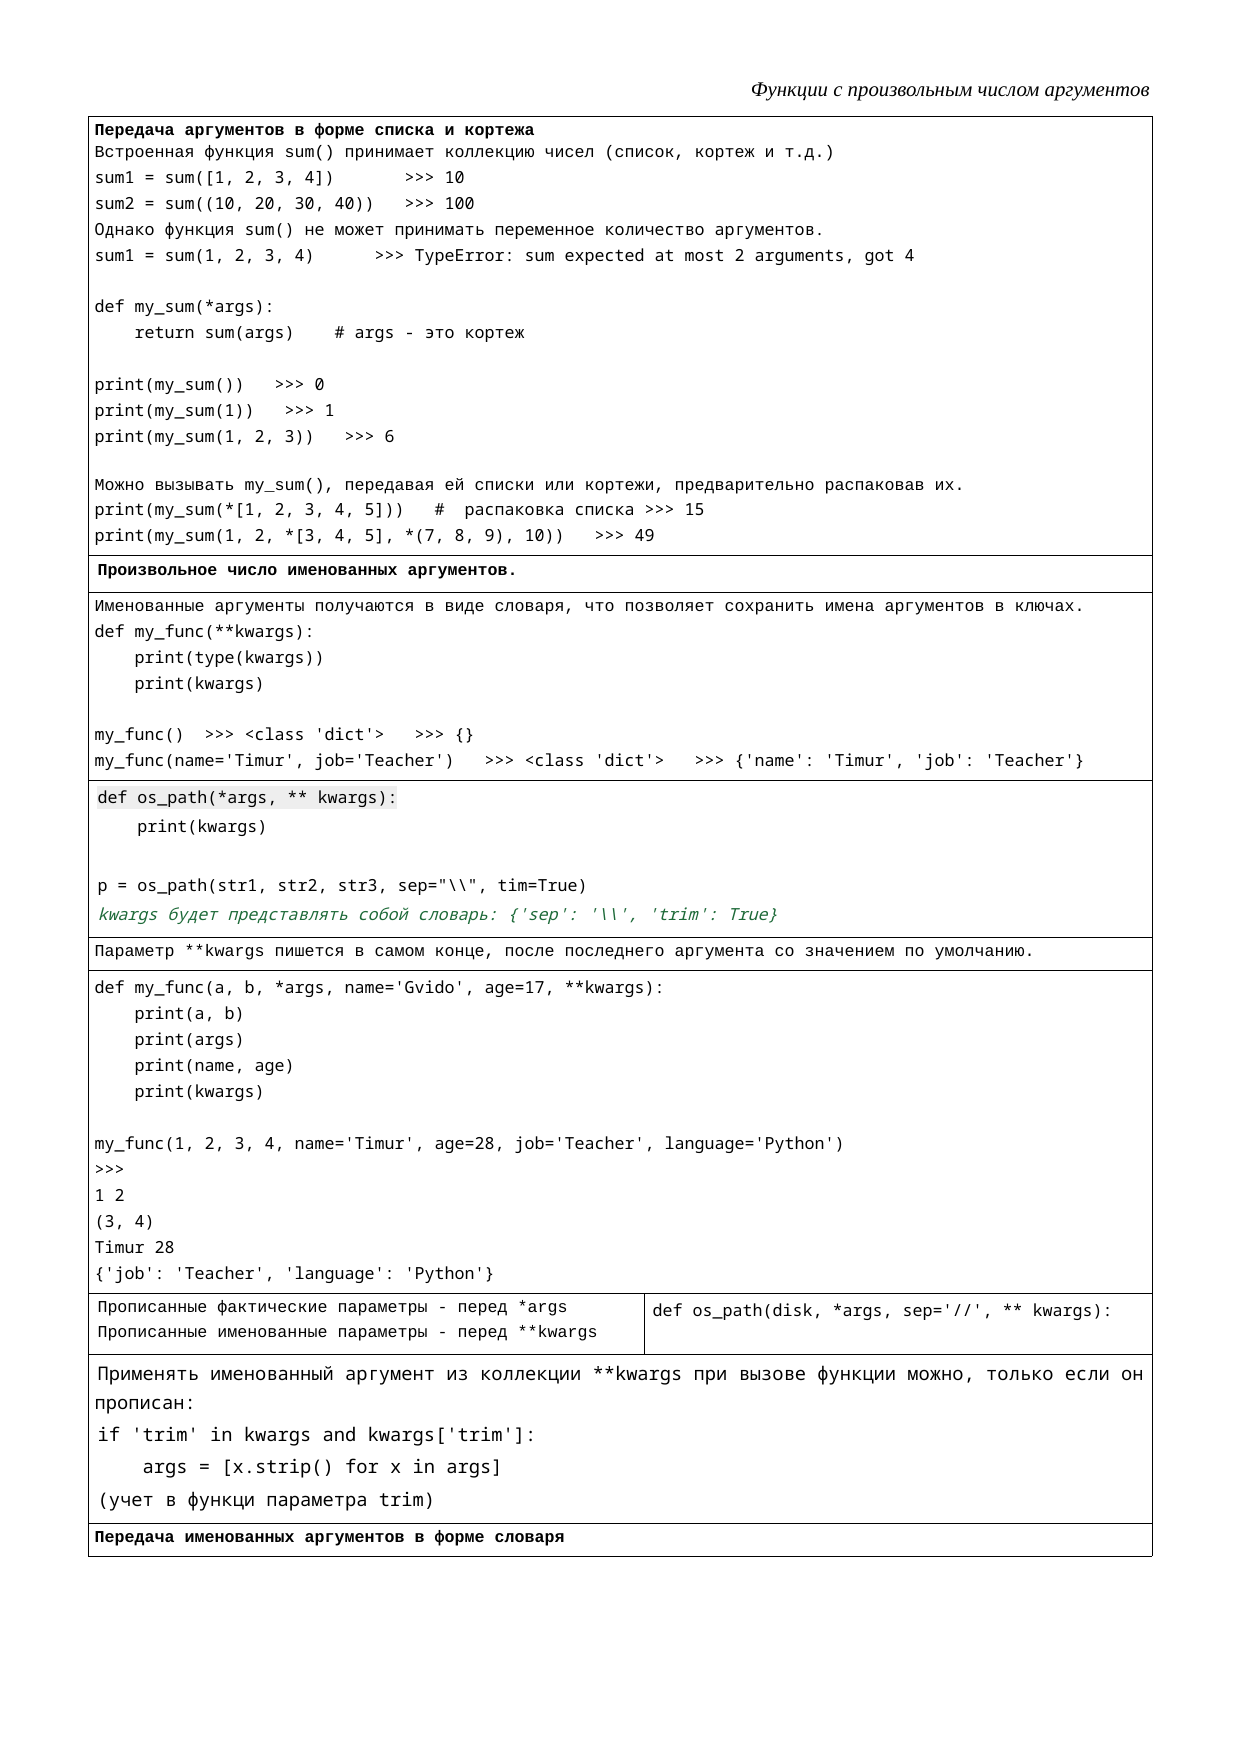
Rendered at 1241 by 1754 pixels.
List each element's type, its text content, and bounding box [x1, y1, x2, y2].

table_cell def os_path(disk, *args, sep='//', ** kwargs): [645, 1294, 1152, 1354]
table_cell Параметр **kwargs пишется в самом конце, после последнего аргумента со значением по умолчанию. [89, 938, 1152, 970]
table_cell Применять именованный аргумент из коллекции **kwargs при вызове функции можно, только если он прописан: if 'trim' in kwargs and kwargs['trim']: args = [x.strip() for x in args] (учет в функци параметра trim) [89, 1355, 1152, 1523]
table_cell Прописанные фактические параметры - перед *args Прописанные именованные параметры - перед **kwargs [89, 1294, 644, 1354]
table_cell def os_path(*args, ** kwargs): print(kwargs) p = os_path(str1, str2, str3, sep="\\", tim=True) kwargs будет представлять собой словарь: {'sep': '\\', 'trim': True} [89, 781, 1152, 937]
table_cell Произвольное число именованных аргументов. [89, 556, 1152, 592]
table_cell def my_func(a, b, *args, name='Gvido', age=17, **kwargs): print(a, b) print(args) print(name, age) print(kwargs) my_func(1, 2, 3, 4, name='Timur', age=28, job='Teacher', language='Python') >>> 1 2 (3, 4) Timur 28 {'job': 'Teacher', 'language': 'Python'} [89, 971, 1152, 1293]
table_cell Именованные аргументы получаются в виде словаря, что позволяет сохранить имена аргументов в ключах. def my_func(**kwargs): print(type(kwargs)) print(kwargs) my_func() >>> <class 'dict'> >>> {} my_func(name='Timur', job='Teacher') >>> <class 'dict'> >>> {'name': 'Timur', 'job': 'Teacher'} [89, 593, 1152, 780]
table_cell Передача именованных аргументов в форме словаря [89, 1524, 1152, 1556]
table_cell Передача аргументов в форме списка и кортежа Встроенная функция sum() принимает коллекцию чисел (список, кортеж и т.д.) sum1 = sum([1, 2, 3, 4]) >>> 10 sum2 = sum((10, 20, 30, 40)) >>> 100 Однако функция sum() не может принимать переменное количество аргументов. sum1 = sum(1, 2, 3, 4) >>> TypeError: sum expected at most 2 arguments, got 4 def my_sum(*args): return sum(args) # args - это кортеж print(my_sum()) >>> 0 print(my_sum(1)) >>> 1 print(my_sum(1, 2, 3)) >>> 6 Можно вызывать my_sum(), передавая ей списки или кортежи, предварительно распаковав их. print(my_sum(*[1, 2, 3, 4, 5])) # распаковка списка >>> 15 print(my_sum(1, 2, *[3, 4, 5], *(7, 8, 9), 10)) >>> 49 [89, 117, 1152, 555]
